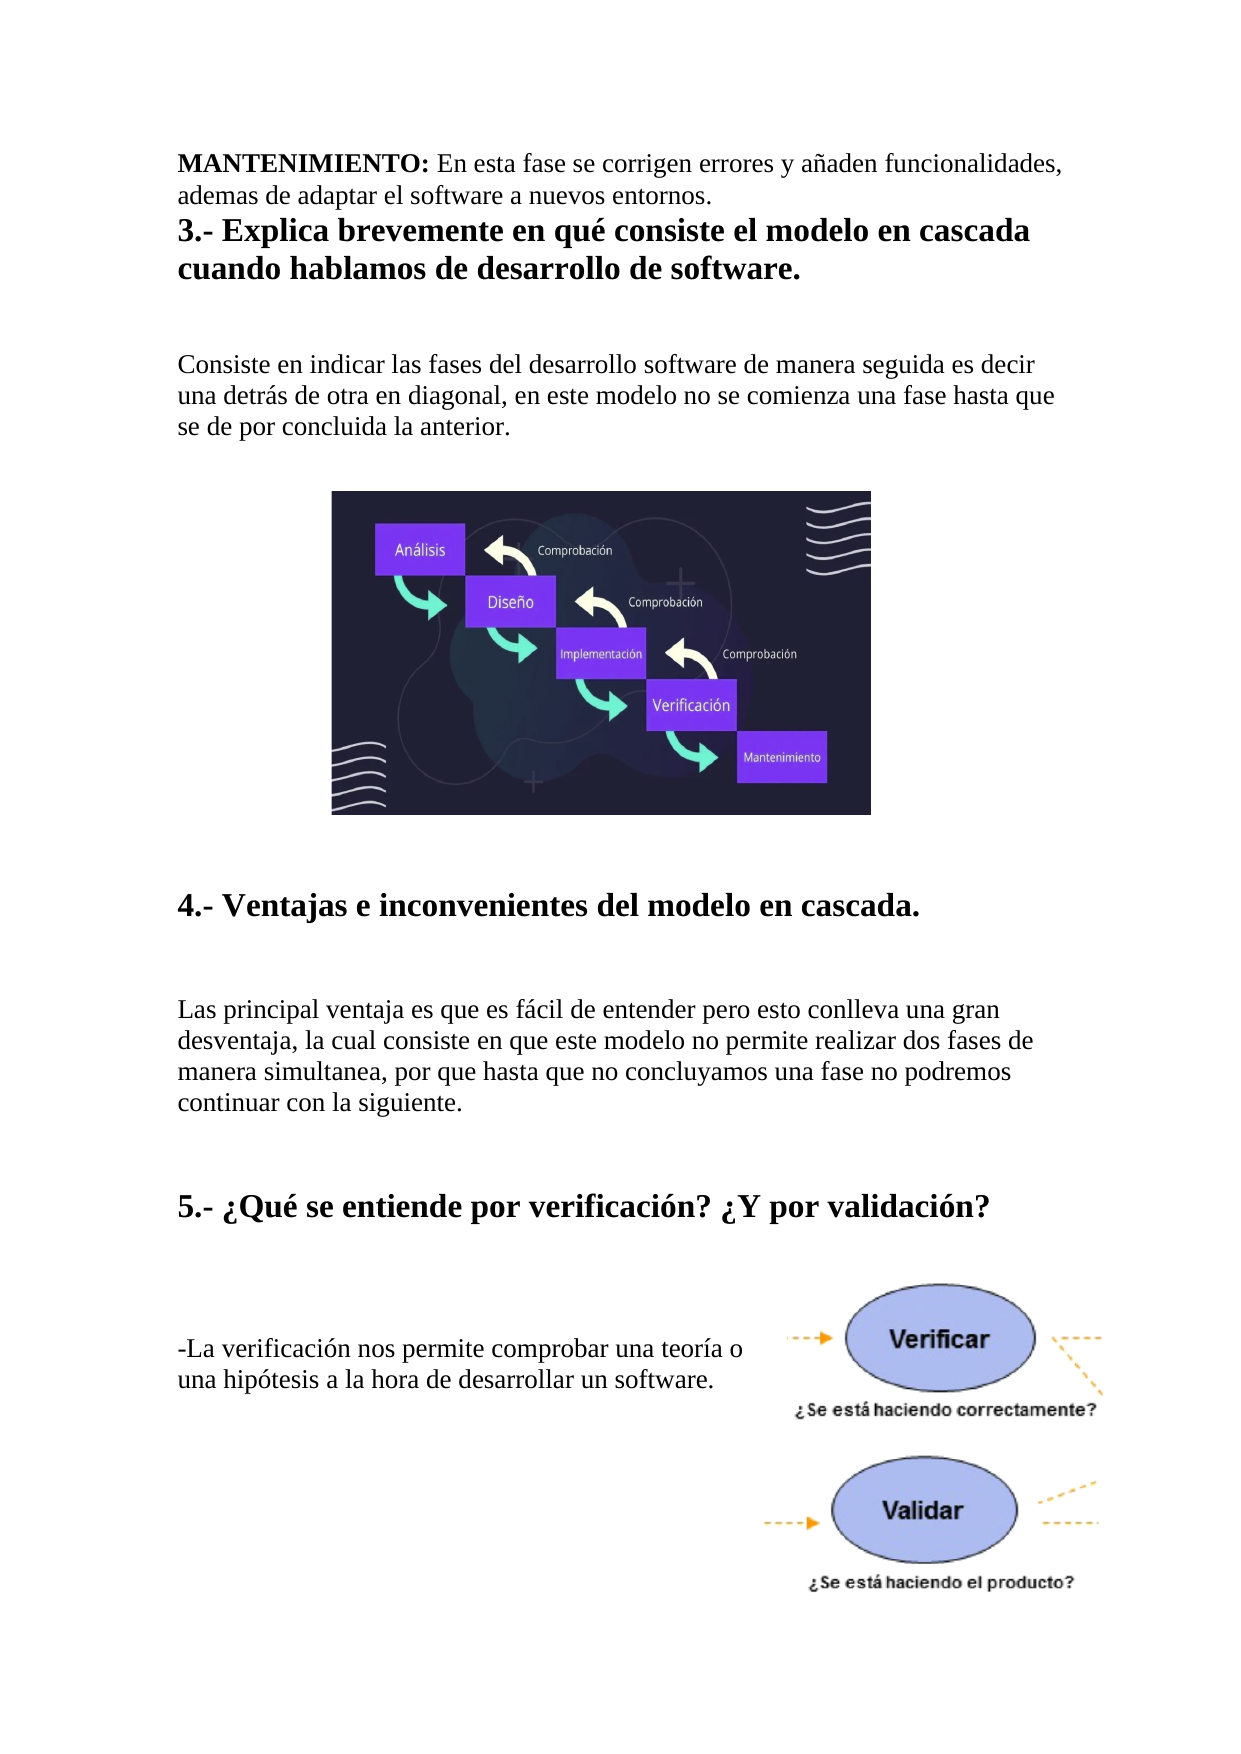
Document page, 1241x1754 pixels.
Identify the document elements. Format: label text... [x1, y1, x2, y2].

picture [786, 1279, 1104, 1420]
picture [760, 1440, 1099, 1608]
picture [331, 491, 871, 815]
text -La verificación nos permite comprobar una teoría o una hipótesis a la hora de desarrollar un software. [177, 1332, 786, 1394]
text 3.- Explica brevemente en qué consiste el modelo en cascada cuando hablamos de desarrollo de software. [177, 210, 1063, 287]
text 5.- ¿Qué se entiende por verificación? ¿Y por validación? [177, 1186, 1063, 1224]
text Consiste en indicar las fases del desarrollo software de manera seguida es decir una detrás de otra en diagonal, en este modelo no se comienza una fase hasta que se de por concluida la anterior. [177, 348, 1063, 442]
text MANTENIMIENTO: En esta fase se corrigen errores y añaden funcionalidades, ademas de adaptar el software a nuevos entornos. [177, 148, 1063, 210]
text 4.- Ventajas e inconvenientes del modelo en cascada. [177, 885, 1063, 923]
text Las principal ventaja es que es fácil de entender pero esto conlleva una gran desventaja, la cual consiste en que este modelo no permite realizar dos fases de manera simultanea, por que hasta que no concluyamos una fase no podremos continuar con la siguiente. [177, 993, 1063, 1117]
